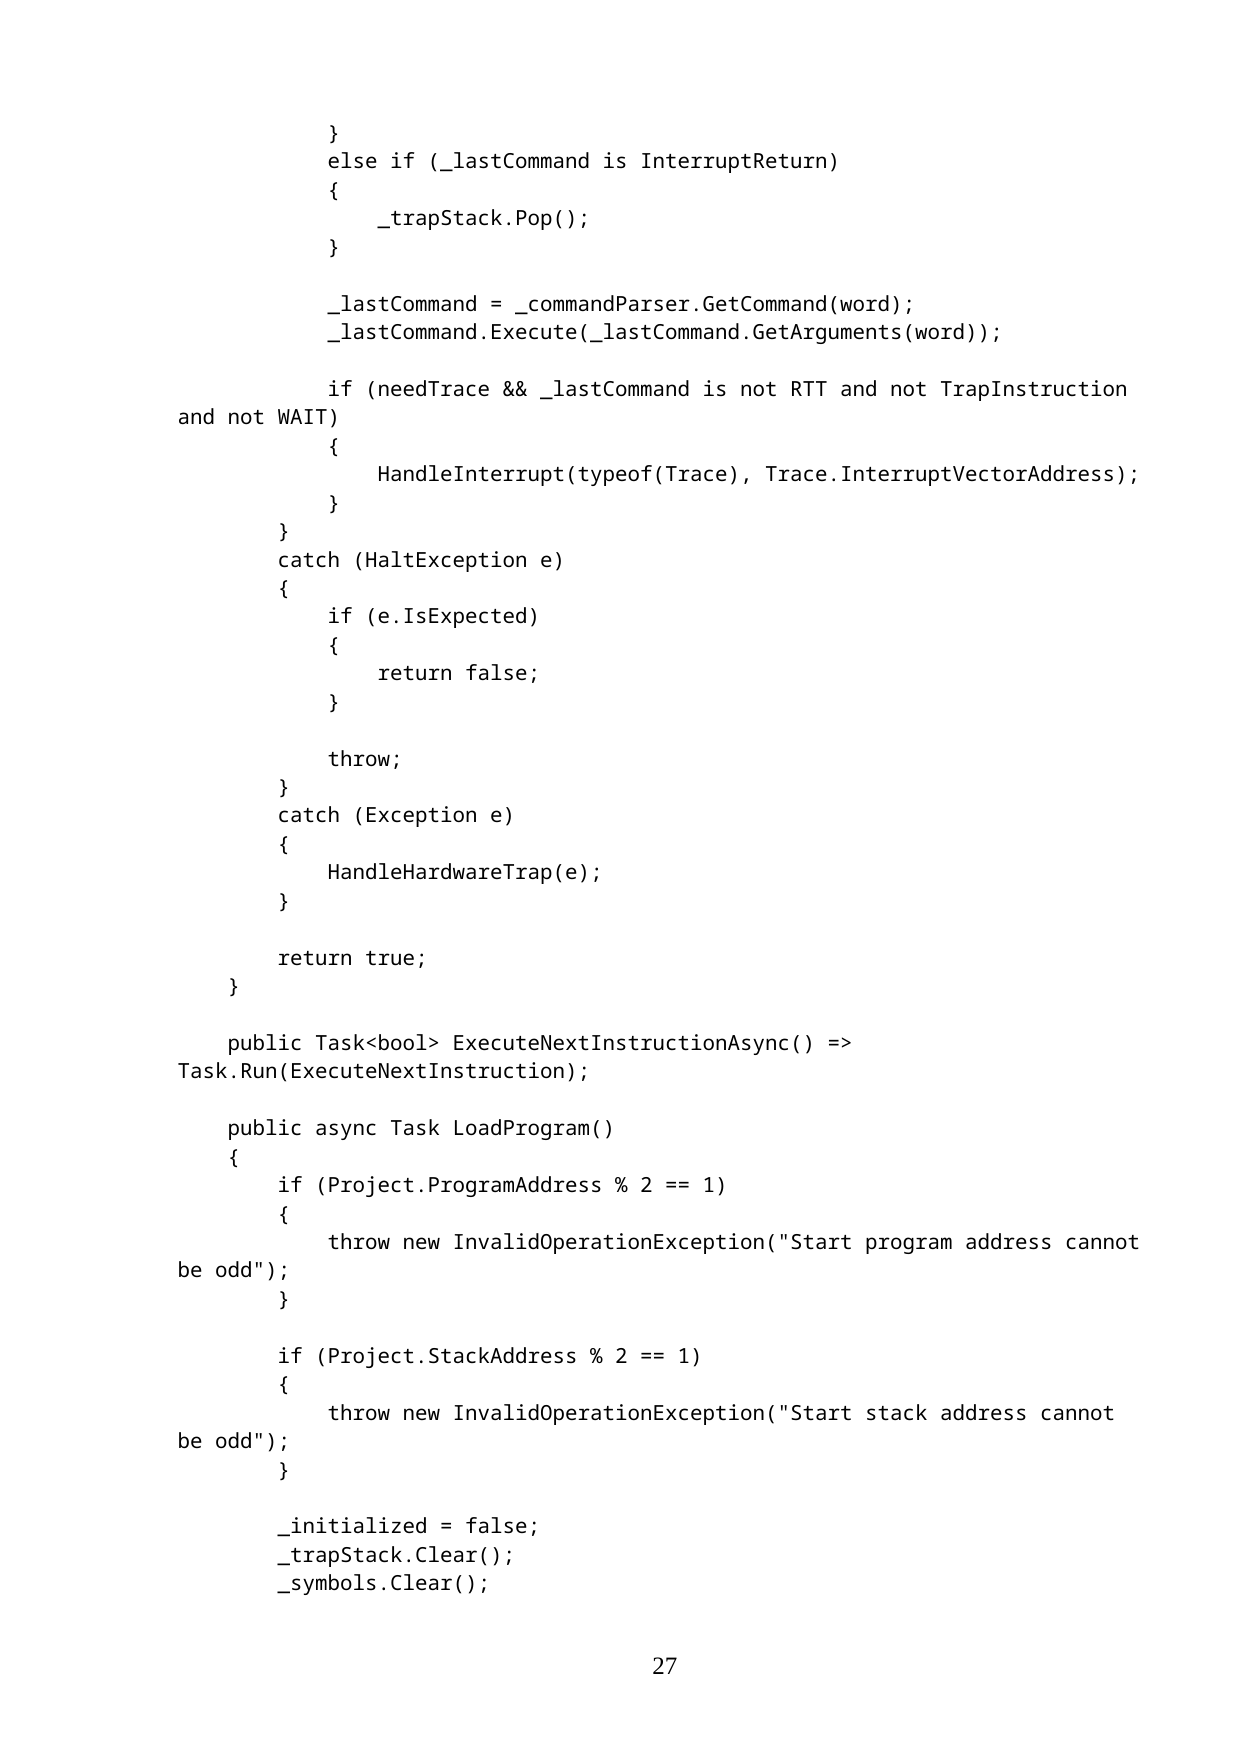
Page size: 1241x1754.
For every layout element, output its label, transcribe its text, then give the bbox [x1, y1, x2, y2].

table_header } else if (_lastCommand is InterruptReturn) { _trapStack.Pop(); } _lastCommand = _commandParser.GetCommand(word); _lastCommand.Execute(_lastCommand.GetArguments(word)); if (needTrace && _lastCommand is not RTT and not TrapInstruction and not WAIT) { HandleInterrupt(typeof(Trace), Trace.InterruptVectorAddress); } } catch (HaltException e) { if (e.IsExpected) { return false; } throw; } catch (Exception e) { HandleHardwareTrap(e); } return true; } public Task<bool> ExecuteNextInstructionAsync() => Task.Run(ExecuteNextInstruction); public async Task LoadProgram() { if (Project.ProgramAddress % 2 == 1) { throw new InvalidOperationException("Start program address cannot be odd"); } if (Project.StackAddress % 2 == 1) { throw new InvalidOperationException("Start stack address cannot be odd"); } _initialized = false; _trapStack.Clear(); _symbols.Clear(); [177, 118, 1152, 1597]
